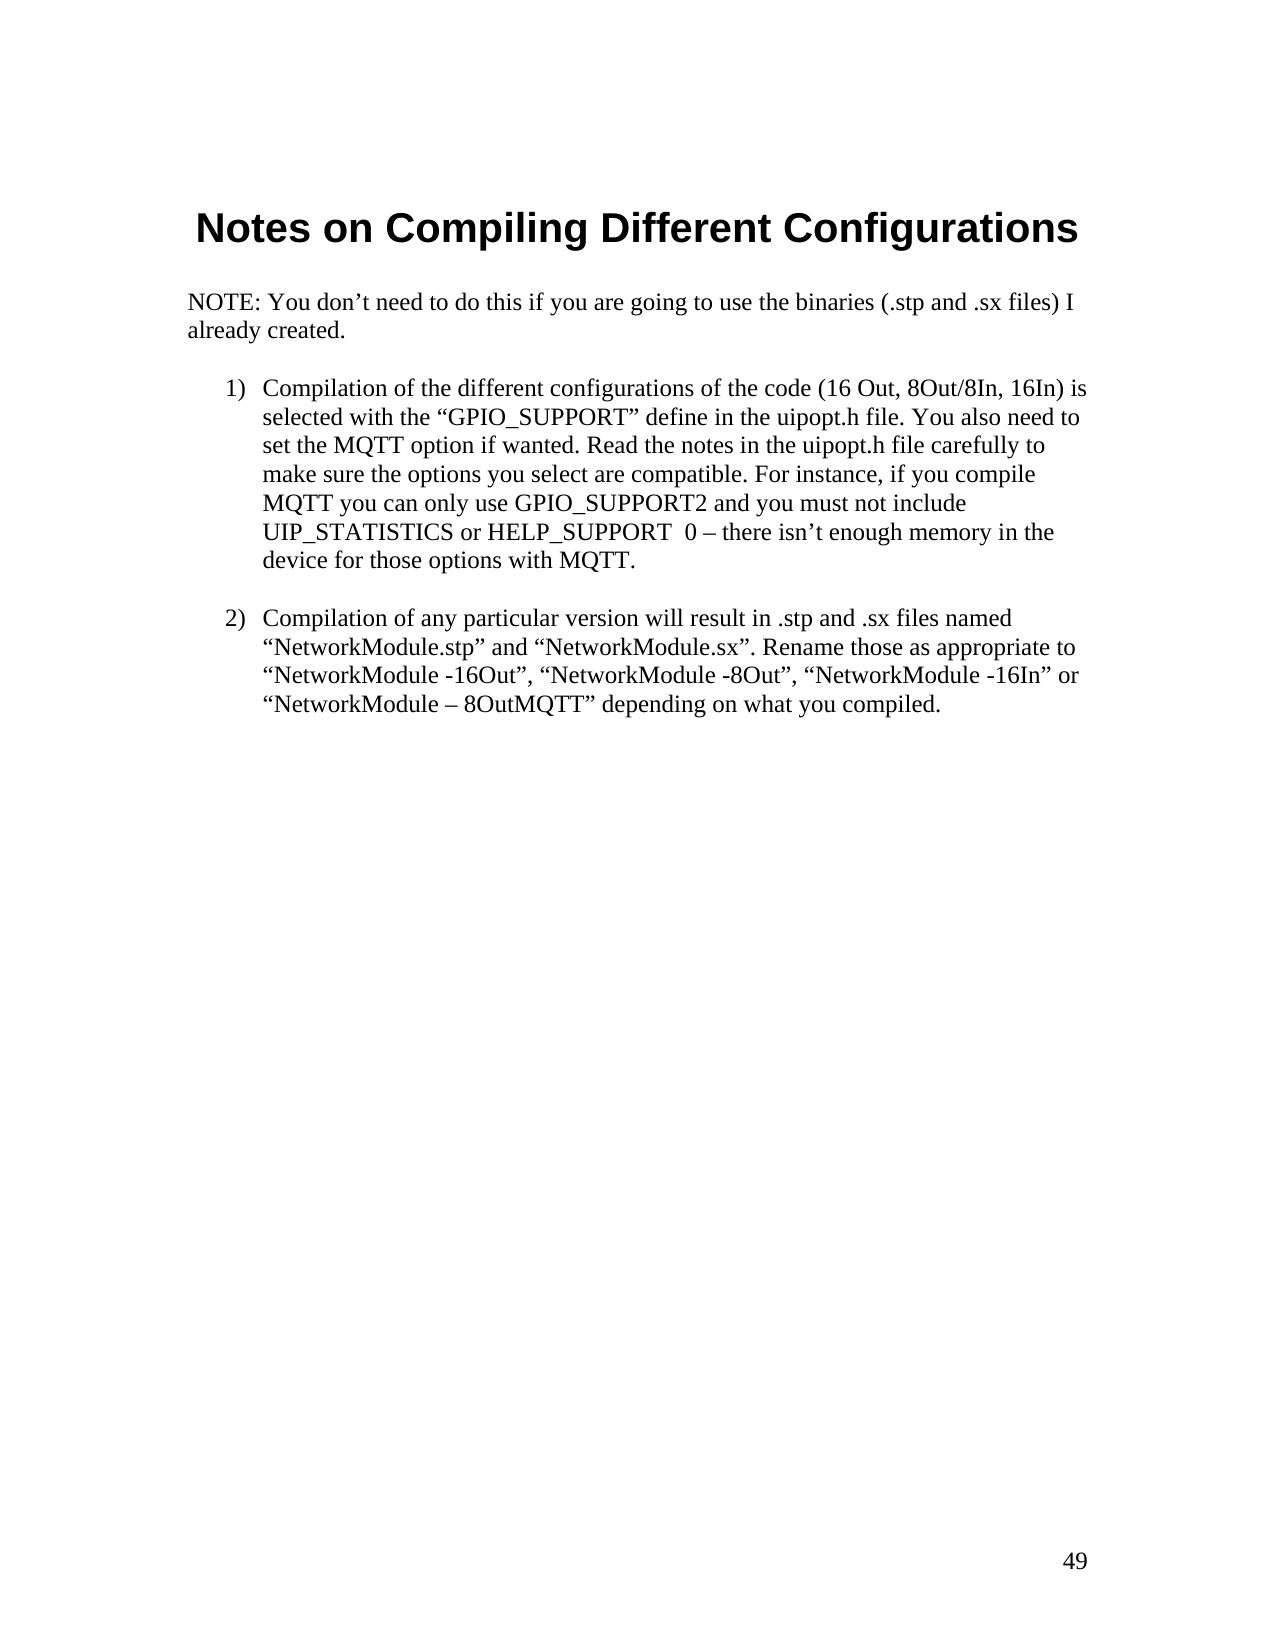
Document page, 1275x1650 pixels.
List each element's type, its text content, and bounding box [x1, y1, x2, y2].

subtitle Notes on Compiling Different Configurations [187, 204, 1087, 252]
text NOTE: You don’t need to do this if you are going to use the binaries (.stp and .sx files) I already created. [187, 287, 1087, 344]
list Compilation of any particular version will result in .stp and .sx files named “NetworkModule.stp” and “NetworkModule.sx”. Rename those as appropriate to “NetworkModule -16Out”, “NetworkModule -8Out”, “NetworkModule -16In” or “NetworkModule – 8OutMQTT” depending on what you compiled. [225, 603, 1087, 718]
list Compilation of the different configurations of the code (16 Out, 8Out/8In, 16In) is selected with the “GPIO_SUPPORT” define in the uipopt.h file. You also need to set the MQTT option if wanted. Read the notes in the uipopt.h file carefully to make sure the options you select are compatible. For instance, if you compile MQTT you can only use GPIO_SUPPORT2 and you must not include UIP_STATISTICS or HELP_SUPPORT 0 – there isn’t enough memory in the device for those options with MQTT. [225, 373, 1087, 574]
